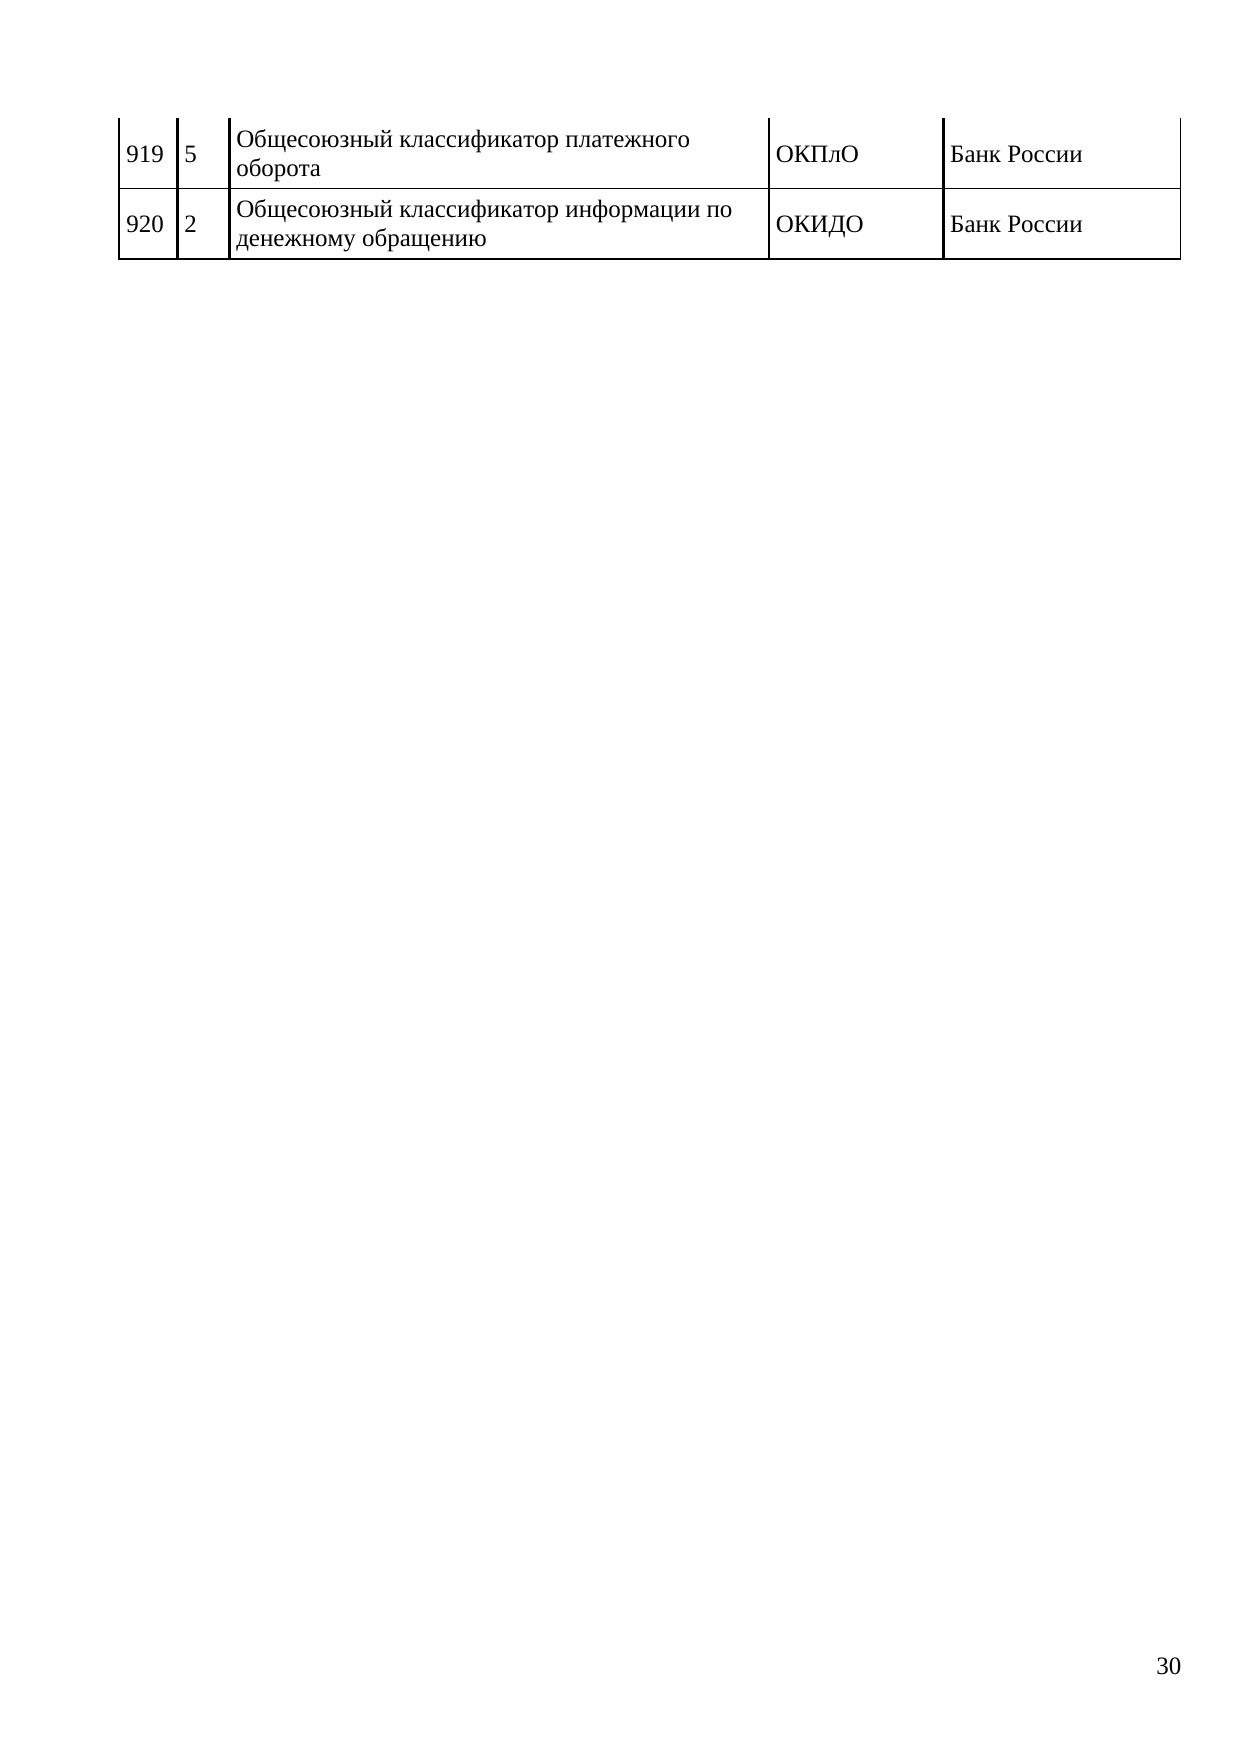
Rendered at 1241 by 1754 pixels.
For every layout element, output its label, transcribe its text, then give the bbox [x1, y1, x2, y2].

table_cell 919 [120, 118, 176, 188]
table_cell Общесоюзный классификатор платежного оборота [231, 118, 768, 188]
table_cell Банк России [945, 189, 1180, 258]
table_cell ОКПлО [770, 118, 942, 188]
table_cell Общесоюзный классификатор информации по денежному обращению [231, 189, 768, 258]
table_cell 920 [120, 189, 176, 258]
table_cell Банк России [945, 118, 1180, 188]
table_cell 5 [179, 118, 228, 188]
table_cell 2 [179, 189, 228, 258]
table_cell ОКИДО [770, 189, 942, 258]
